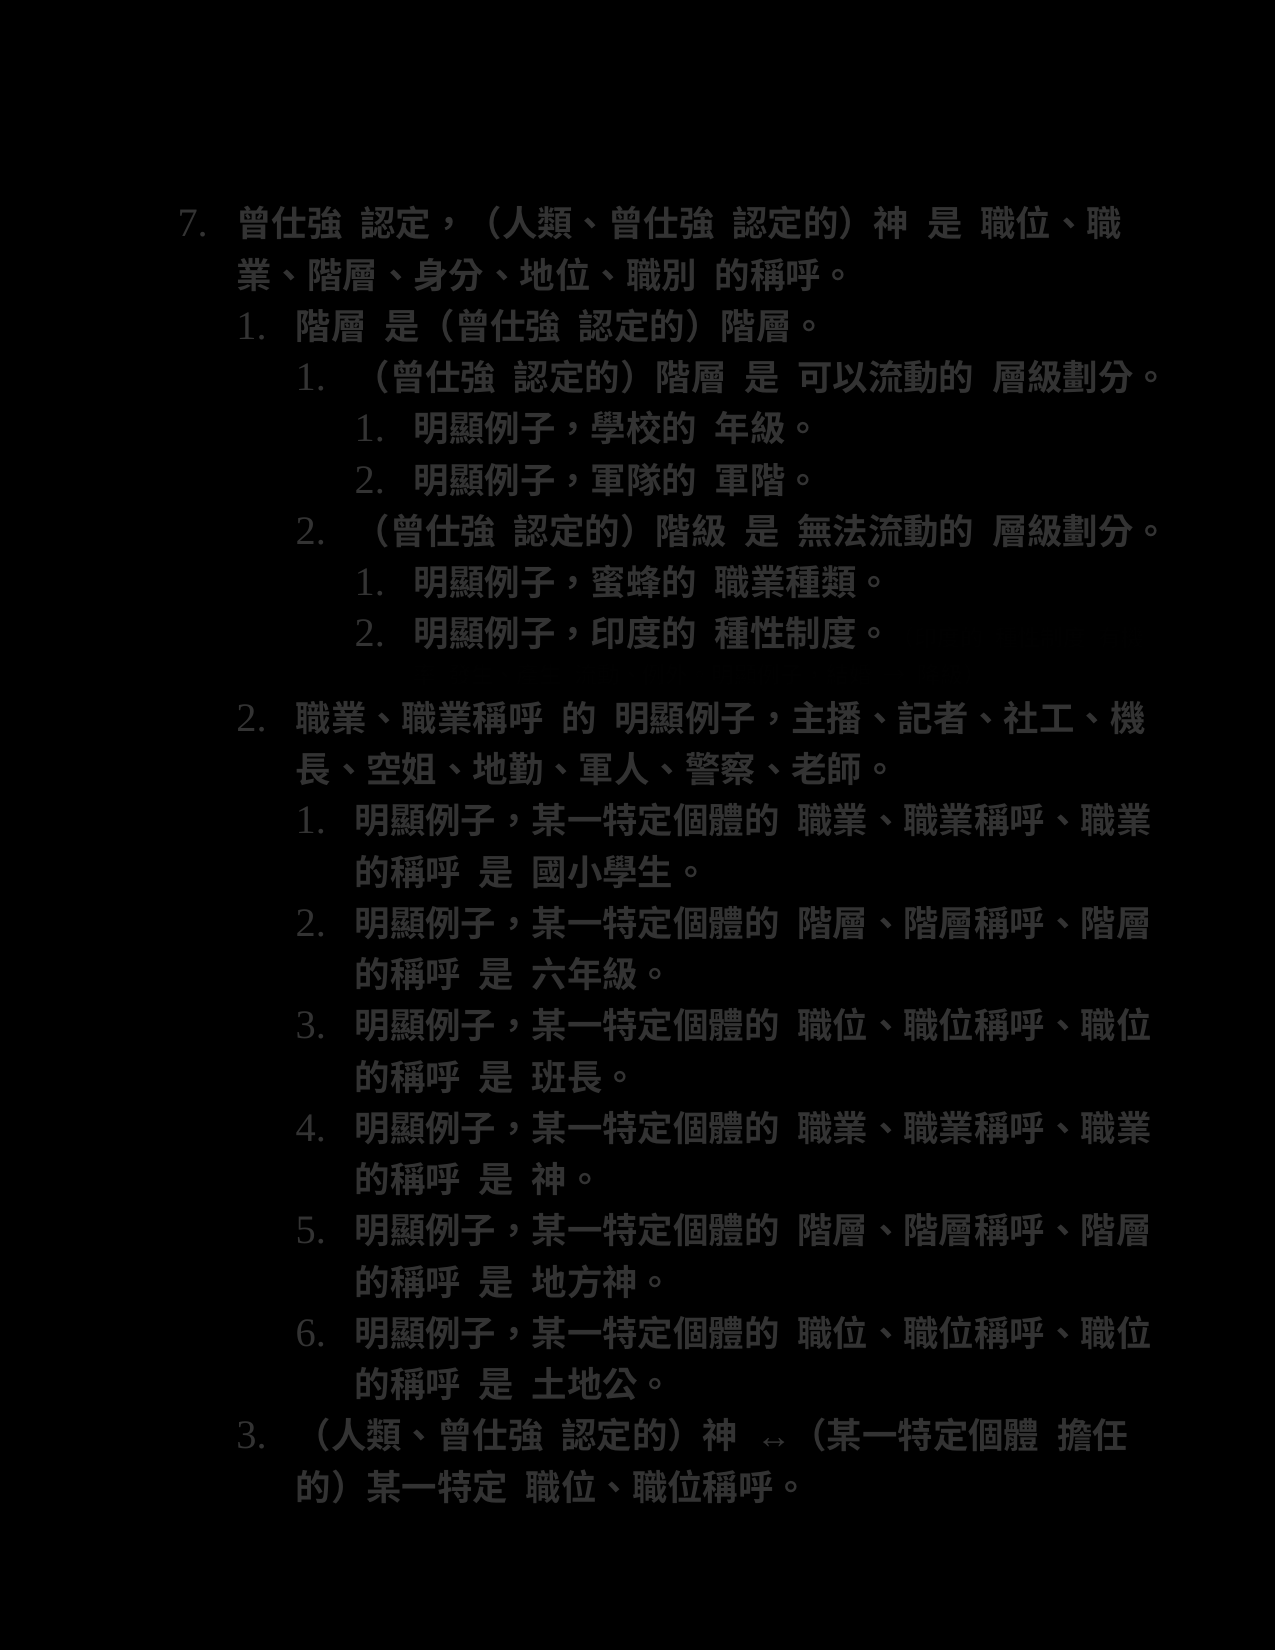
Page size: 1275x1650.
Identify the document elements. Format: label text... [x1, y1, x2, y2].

list 明顯例子，某一特定個體的 階層、階層稱呼、階層的稱呼 是 六年級。 [295, 895, 1157, 998]
list 曾仕強 認定，（人類、曾仕強 認定的）神 是 職位、職業、階層、身分、地位、職別 的稱呼。 [177, 196, 1157, 298]
list 明顯例子，某一特定個體的 職業、職業稱呼、職業的稱呼 是 國小學生。 [295, 793, 1157, 895]
list 明顯例子，某一特定個體的 職業、職業稱呼、職業的稱呼 是 神。 [295, 1100, 1157, 1203]
list 職業、職業稱呼 的 明顯例子，主播、記者、社工、機長、空姐、地勤、軍人、警察、老師。 [236, 690, 1157, 793]
list 明顯例子，某一特定個體的 職位、職位稱呼、職位的稱呼 是 班長。 [295, 998, 1157, 1100]
list （曾仕強 認定的）階層 是 可以流動的 層級劃分。 [295, 349, 1157, 401]
list 明顯例子，蜜蜂的 職業種類。 [354, 554, 1157, 606]
list 明顯例子，學校的 年級。 [354, 401, 1157, 452]
list 明顯例子，某一特定個體的 職位、職位稱呼、職位的稱呼 是 土地公。 [295, 1305, 1157, 1408]
list 明顯例子，軍隊的 軍階。 [354, 452, 1157, 503]
list 明顯例子，某一特定個體的 階層、階層稱呼、階層的稱呼 是 地方神。 [295, 1203, 1157, 1305]
list （曾仕強 認定的）階級 是 無法流動的 層級劃分。 [295, 503, 1157, 554]
list 階層 是（曾仕強 認定的）階層。 [236, 298, 1157, 349]
list 明顯例子，印度的 種性制度。（印度的 種性制度 有機率 發生、產生 流動、例外。明顯例子，結婚 → 降級） [354, 606, 1157, 690]
list （人類、曾仕強 認定的）神 ↔（某一特定個體 擔任的）某一特定 職位、職位稱呼。 [236, 1408, 1157, 1510]
